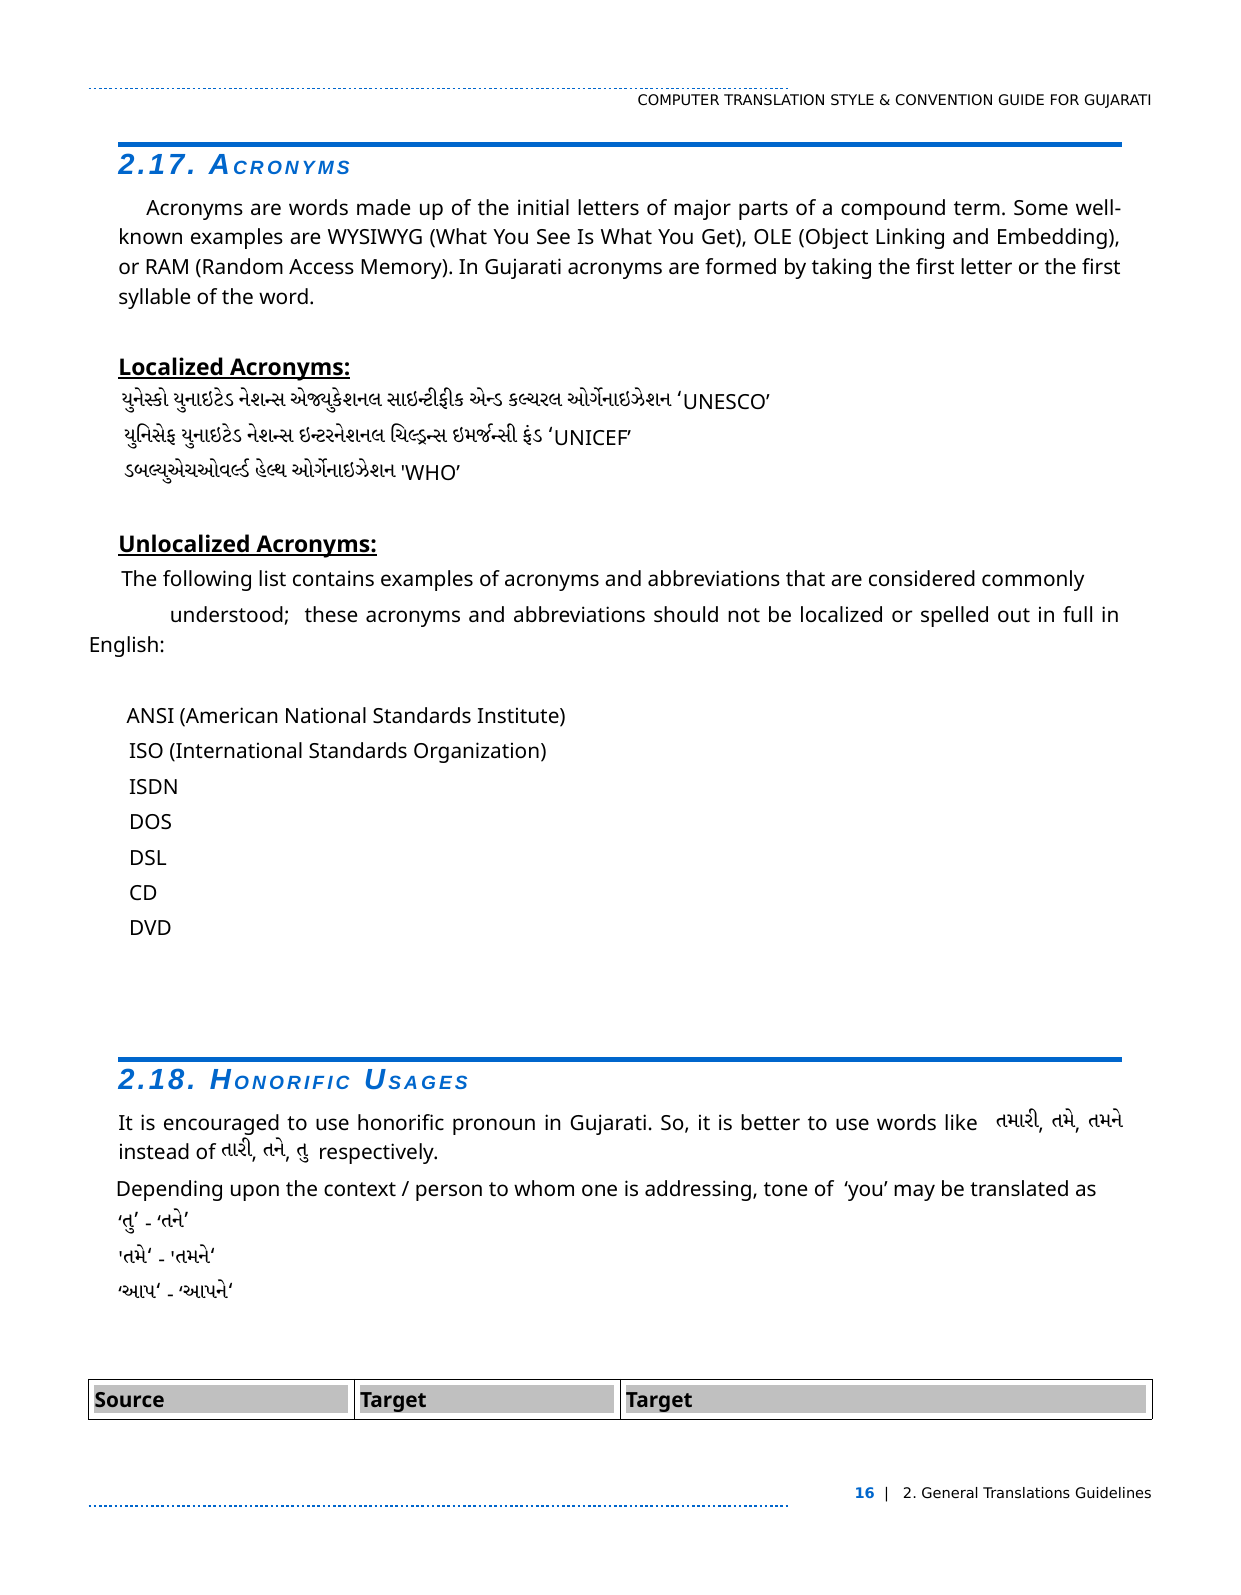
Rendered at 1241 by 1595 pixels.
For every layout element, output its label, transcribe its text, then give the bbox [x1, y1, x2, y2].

table_header Target [621, 1380, 1152, 1419]
text DSL [118, 841, 1122, 871]
text It is encouraged to use honorific pronoun in Gujarati. So, it is better to use words like તમારી, તમે, તમને instead of તારી, તને, તુ respectively. [118, 1107, 1122, 1166]
subtitle 2.18. Honorific Usages [118, 1062, 1122, 1096]
text Unlocalized Acronyms: [118, 529, 1122, 558]
text The following list contains examples of acronyms and abbreviations that are considered commonly [88, 564, 1122, 593]
text ‘તુ’ - ‘તને’ [118, 1208, 1122, 1237]
text understood; these acronyms and abbreviations should not be localized or spelled out in full in English: [88, 599, 1122, 658]
table_header Target [355, 1380, 620, 1419]
table_header Source [89, 1380, 354, 1419]
text Acronyms are words made up of the initial letters of major parts of a compound term. Some well-known examples are WYSIWYG (What You See Is What You Get), OLE (Object Linking and Embedding), or RAM (Random Access Memory). In Gujarati acronyms are formed by taking the first letter or the first syllable of the word. [118, 192, 1122, 310]
text યુનેસ્કો યુનાઇટેડ નેશન્સ એજ્યુકેશનલ સાઇન્ટીફીક એન્ડ કલ્ચરલ ઓર્ગેનાઇઝેશન ‘UNESCO’ [88, 387, 1122, 416]
text CD [118, 877, 1122, 906]
text ISDN [118, 771, 1122, 800]
text Localized Acronyms: [118, 352, 1122, 381]
text ‘આપ‘ - ‘આપને‘ [118, 1279, 1122, 1308]
text ISO (International Standards Organization) [118, 735, 1122, 765]
subtitle 2.17. Acronyms [118, 147, 1122, 180]
text DVD [118, 912, 1122, 942]
text 'તમે‘ - 'તમને‘ [118, 1243, 1122, 1273]
text DOS [118, 806, 1122, 836]
text ડબલ્યુએચઓવર્લ્ડ હેલ્થ ઓર્ગેનાઇઝેશન 'WHO’ [118, 458, 1122, 487]
text યુનિસેફ યુનાઇટેડ નેશન્સ ઇન્ટરનેશનલ ચિલ્ડ્રન્સ ઇમર્જન્સી ફંડ ‘UNICEF’ [118, 422, 1122, 452]
text Depending upon the context / person to whom one is addressing, tone of ‘you’ may be translated as [88, 1172, 1122, 1202]
text ANSI (American National Standards Institute) [88, 700, 1122, 729]
